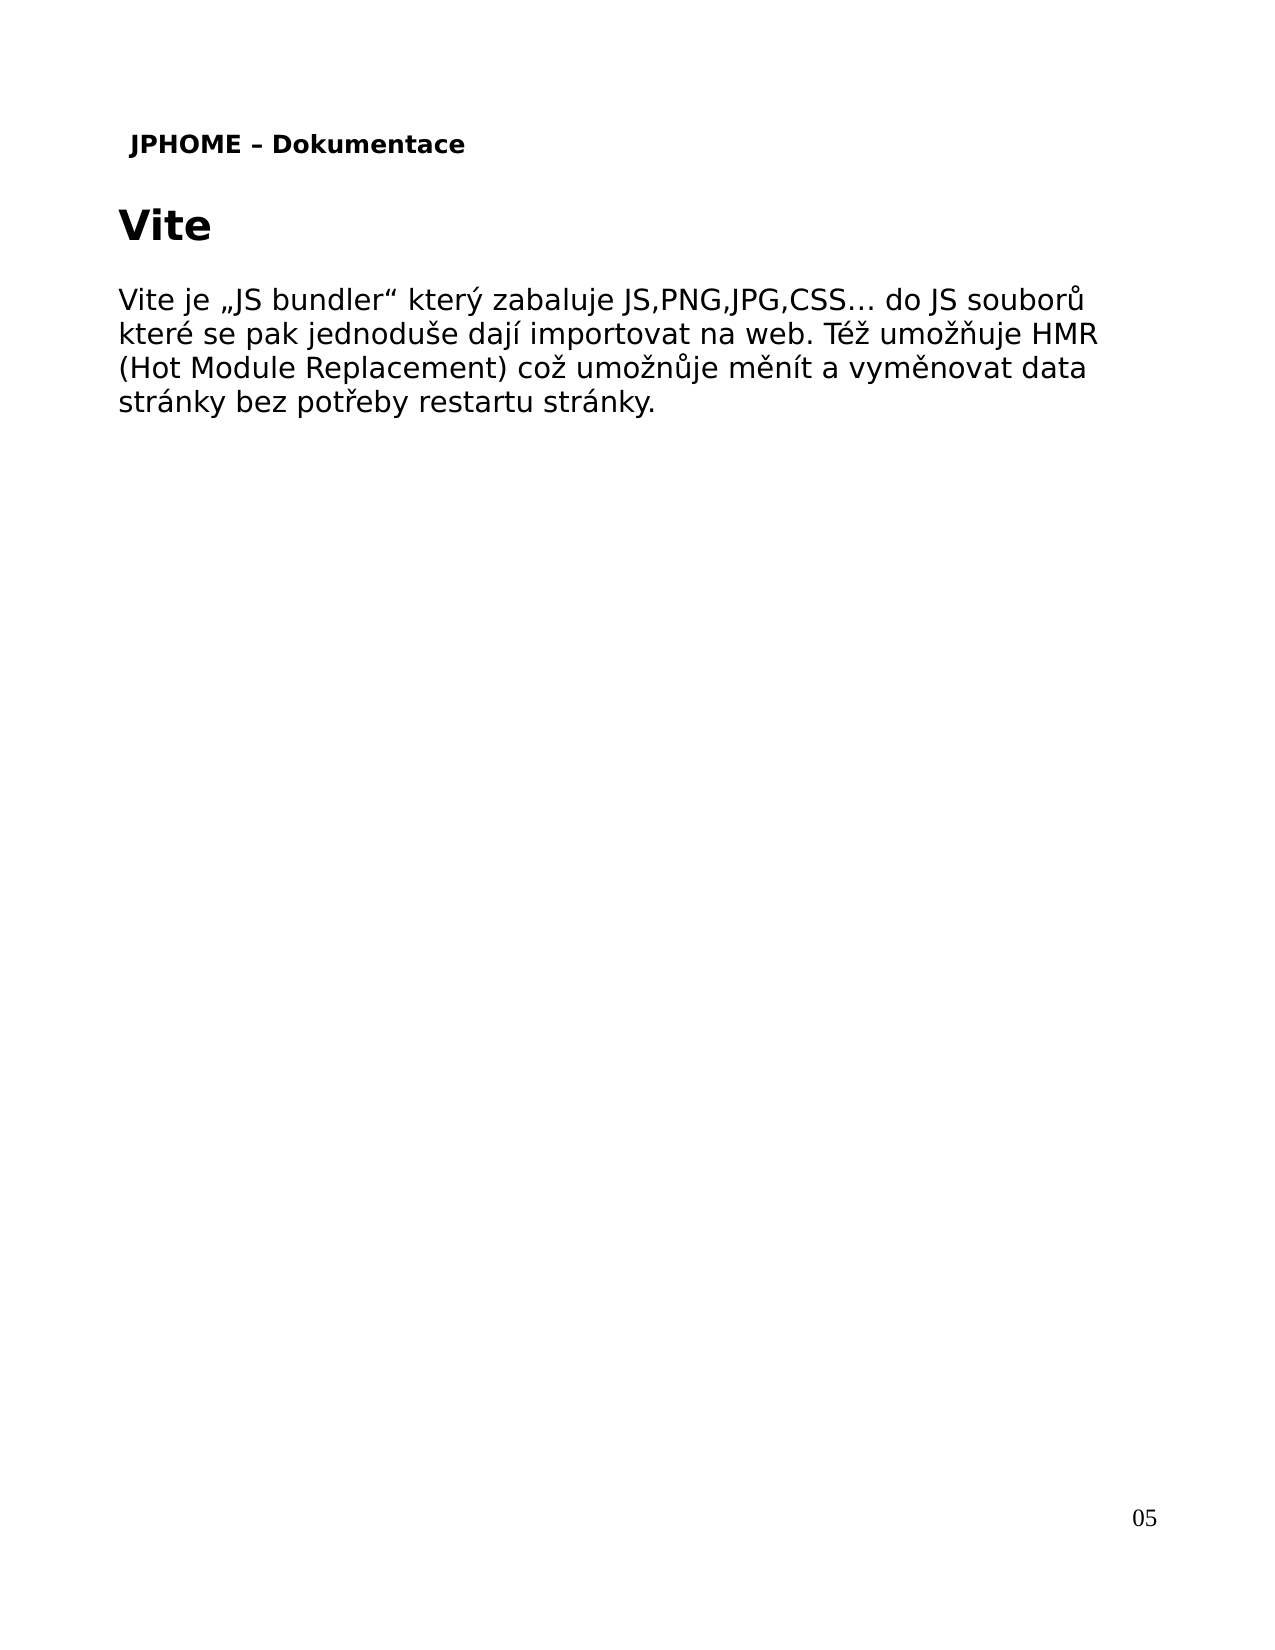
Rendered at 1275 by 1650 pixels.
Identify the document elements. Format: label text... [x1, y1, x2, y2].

text Vite je „JS bundler“ který zabaluje JS,PNG,JPG,CSS… do JS souborů které se pak jednoduše dají importovat na web. Též umožňuje HMR (Hot Module Replacement) což umožnůje měnít a vyměnovat data stránky bez potřeby restartu stránky. [118, 284, 1157, 419]
text Vite [118, 201, 1157, 250]
